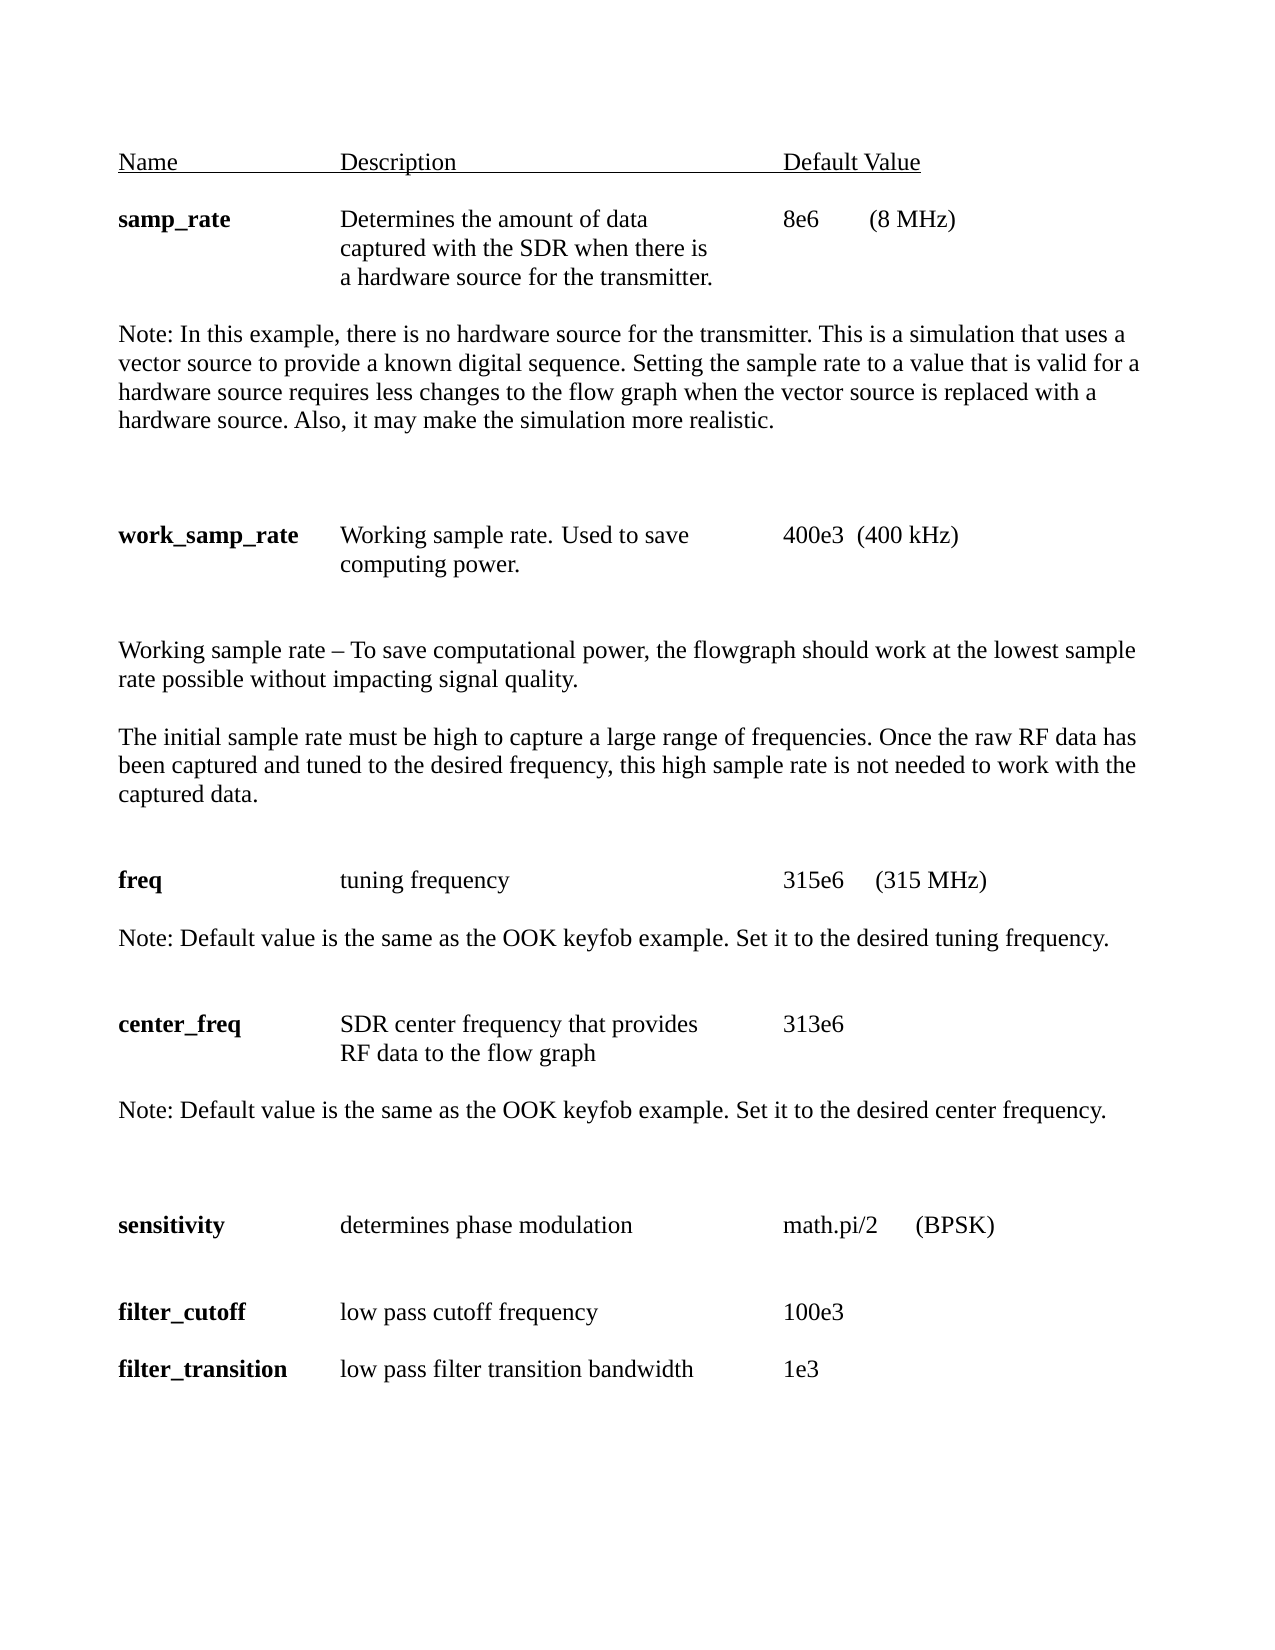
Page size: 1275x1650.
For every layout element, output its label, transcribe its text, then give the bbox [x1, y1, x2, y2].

text Note: Default value is the same as the OOK keyfob example. Set it to the desired tuning frequency. [118, 923, 1157, 952]
text a hardware source for the transmitter. [118, 262, 1157, 291]
text captured with the SDR when there is [118, 233, 1157, 262]
text computing power. [118, 549, 1157, 578]
text filter_cutoff low pass cutoff frequency 100e3 [118, 1297, 1157, 1326]
text freq tuning frequency 315e6 (315 MHz) [118, 866, 1157, 894]
text Note: In this example, there is no hardware source for the transmitter. This is a simulation that uses a vector source to provide a known digital sequence. Setting the sample rate to a value that is valid for a hardware source requires less changes to the flow graph when the vector source is replaced with a hardware source. Also, it may make the simulation more realistic. [118, 319, 1157, 434]
text The initial sample rate must be high to capture a large range of frequencies. Once the raw RF data has been captured and tuned to the desired frequency, this high sample rate is not needed to work with the captured data. [118, 722, 1157, 808]
text samp_rate Determines the amount of data 8e6 (8 MHz) [118, 204, 1157, 233]
text RF data to the flow graph [118, 1038, 1157, 1067]
text Name Description Default Value [118, 147, 1157, 176]
text filter_transition low pass filter transition bandwidth 1e3 [118, 1354, 1157, 1383]
text work_samp_rate Working sample rate. Used to save 400e3 (400 kHz) [118, 521, 1157, 549]
text sensitivity determines phase modulation math.pi/2 (BPSK) [118, 1211, 1157, 1239]
text Note: Default value is the same as the OOK keyfob example. Set it to the desired center frequency. [118, 1096, 1157, 1124]
text Working sample rate – To save computational power, the flowgraph should work at the lowest sample rate possible without impacting signal quality. [118, 636, 1157, 693]
text center_freq SDR center frequency that provides 313e6 [118, 1009, 1157, 1038]
